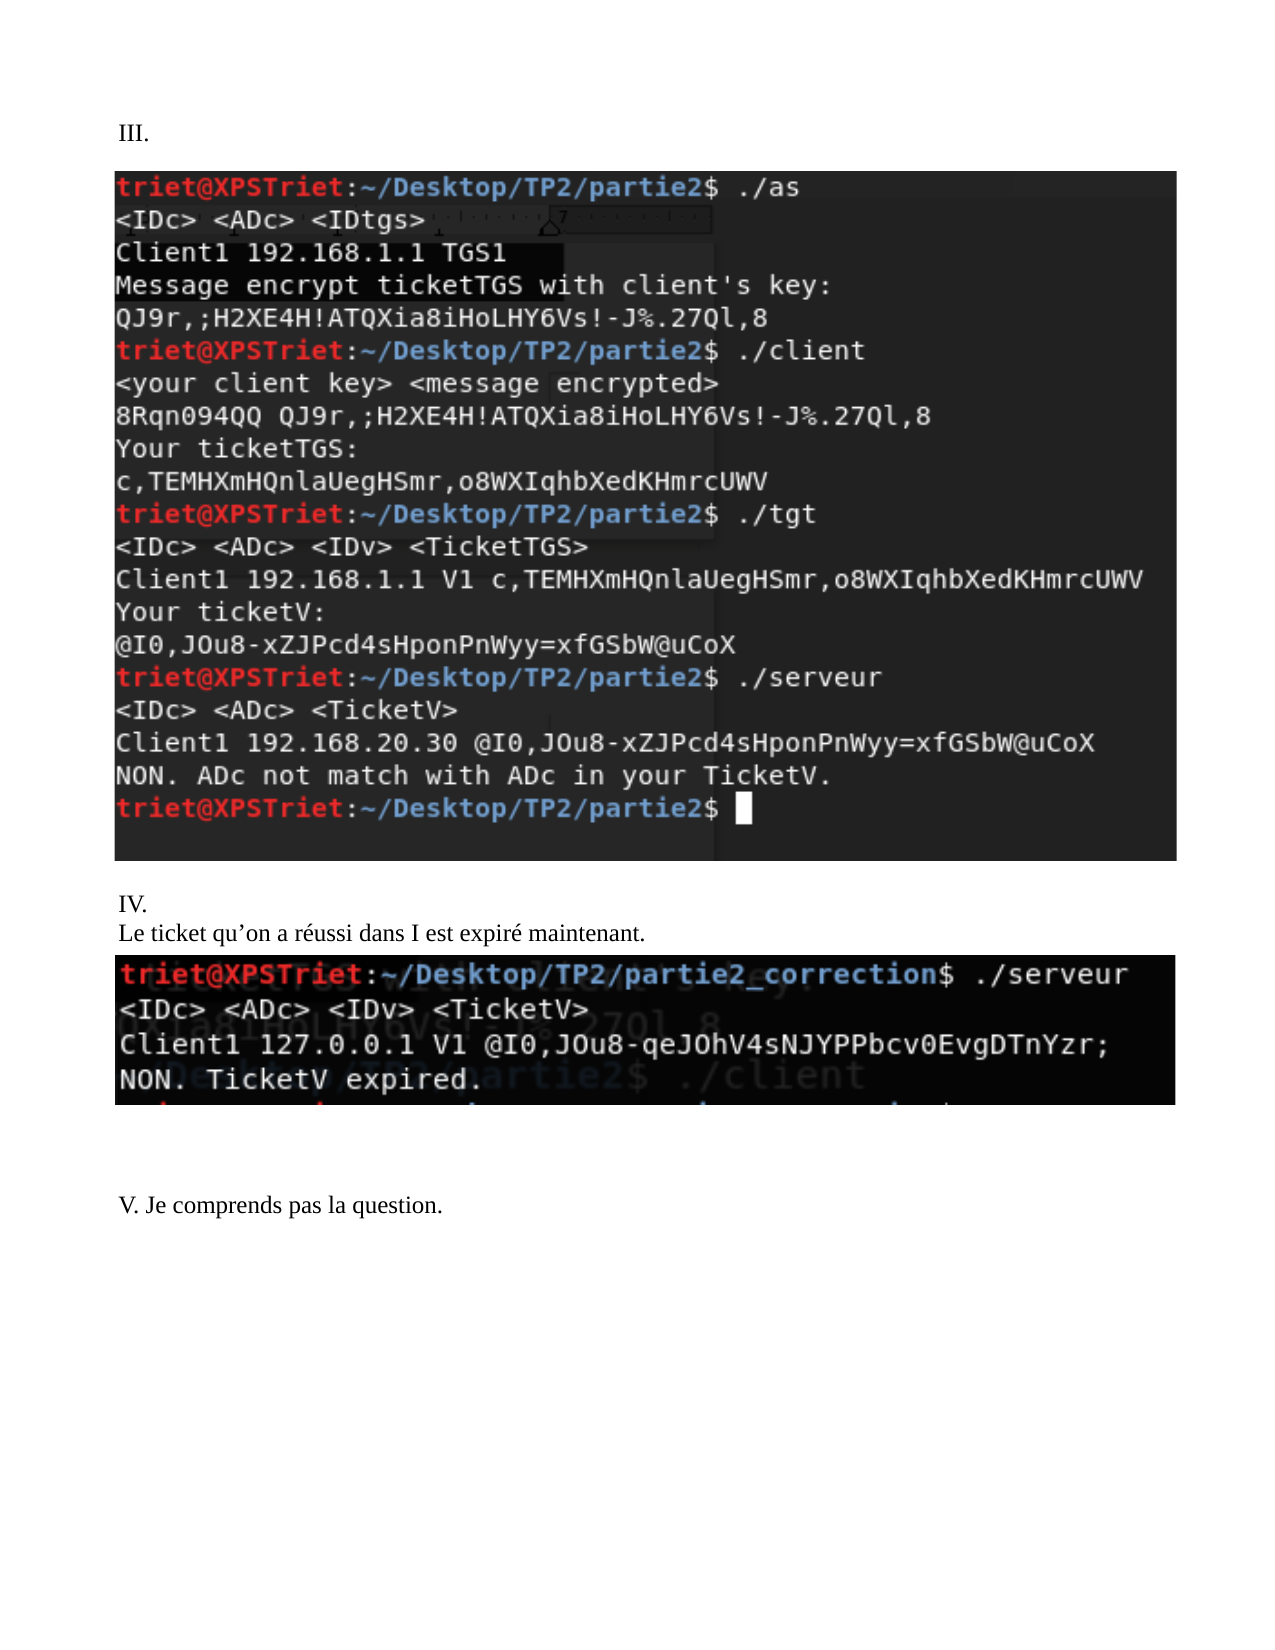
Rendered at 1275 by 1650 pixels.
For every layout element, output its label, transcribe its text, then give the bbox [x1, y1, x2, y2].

text Le ticket qu’on a réussi dans I est expiré maintenant. [118, 918, 1157, 947]
text V. Je comprends pas la question. [118, 1191, 1157, 1219]
picture [114, 171, 1177, 861]
text IV. [118, 889, 1157, 918]
text III. [118, 118, 1157, 147]
picture [115, 955, 1176, 1105]
